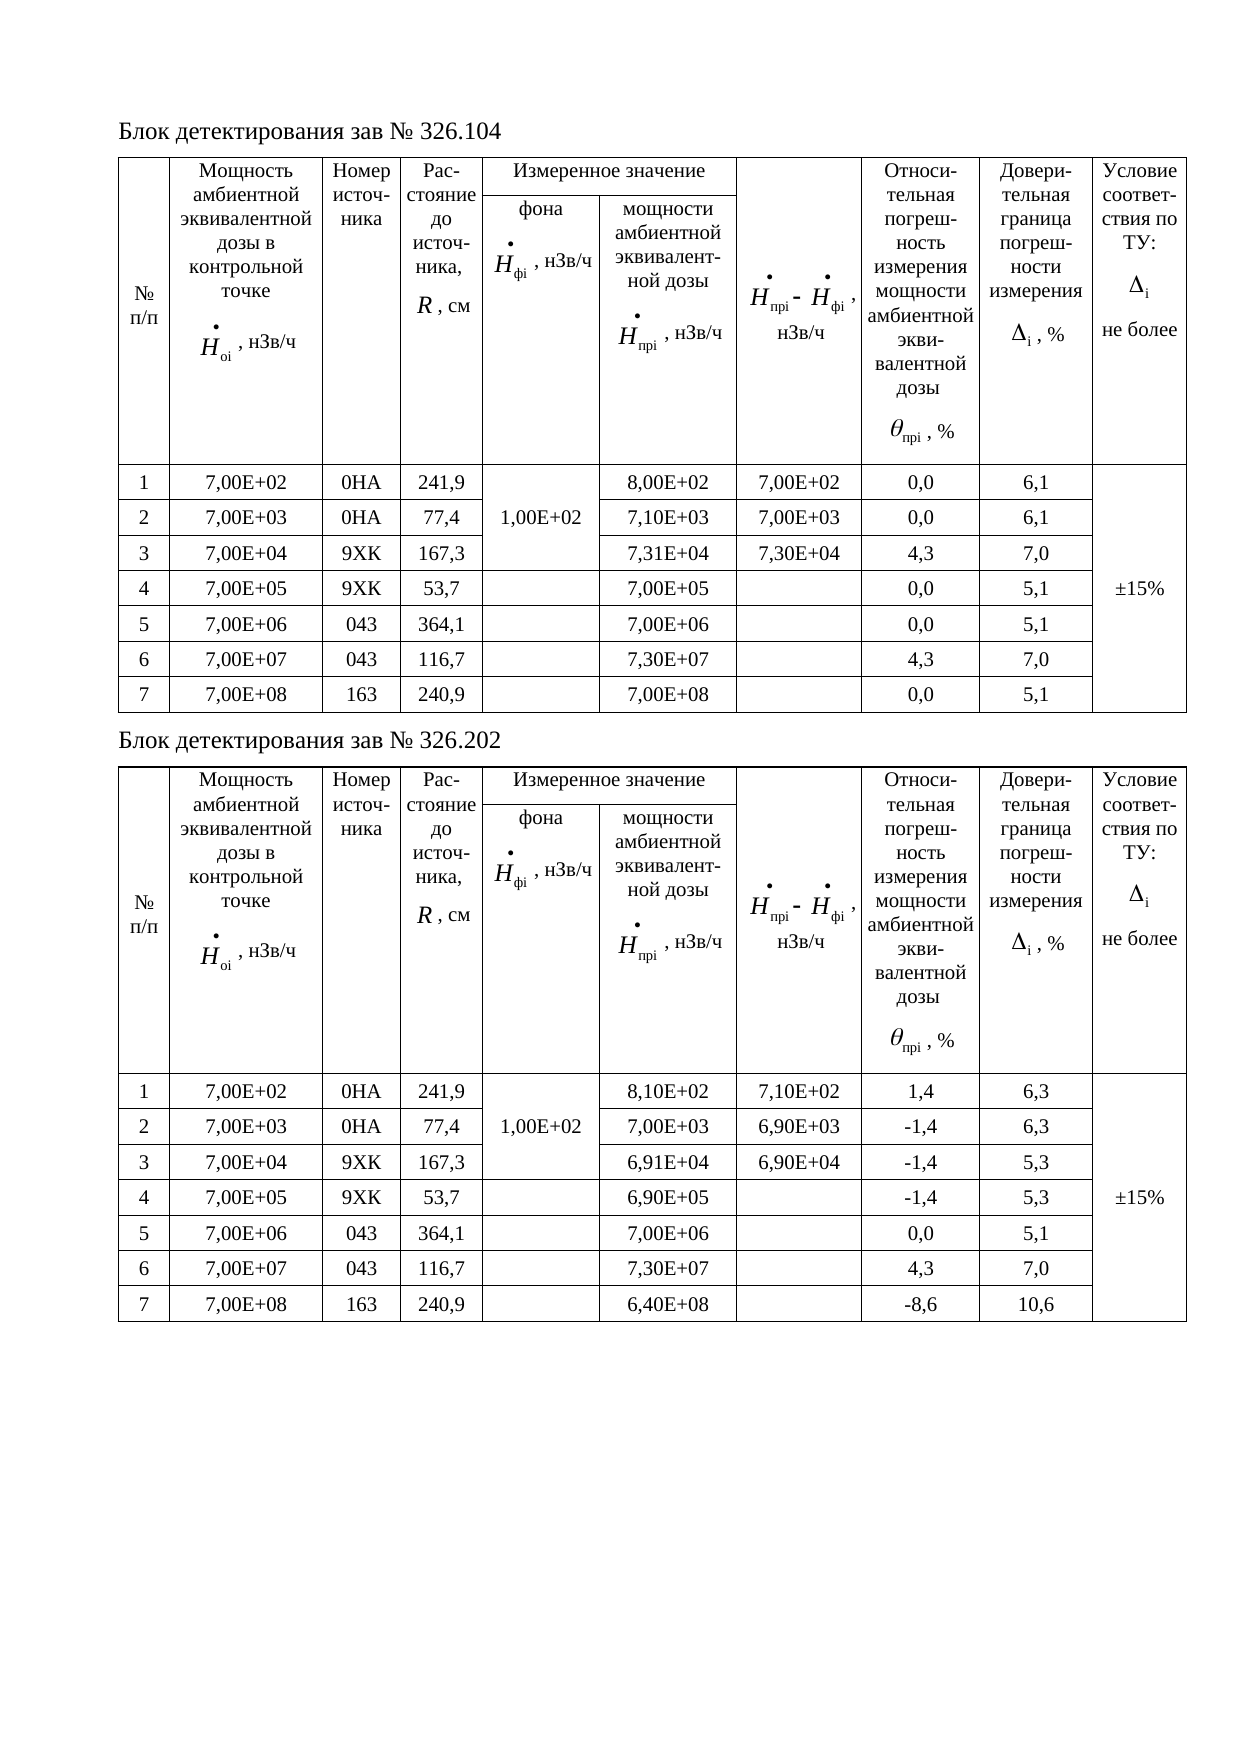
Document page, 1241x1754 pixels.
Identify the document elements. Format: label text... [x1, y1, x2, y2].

table_header Измеренное значение [483, 768, 736, 804]
table_header Условие соответ-ствия по ТУ: не более [1093, 158, 1186, 464]
table_header , нЗв/ч [737, 158, 861, 464]
table_cell 7,30E+07 [600, 1251, 736, 1285]
table_cell 240,9 [401, 677, 482, 712]
table_cell 043 [323, 606, 400, 641]
table_cell 043 [323, 1216, 400, 1250]
table_cell 1 [119, 465, 169, 499]
table_cell -8,6 [862, 1286, 979, 1321]
table_cell 7,0 [980, 536, 1092, 570]
table_cell [483, 571, 599, 605]
table_cell 1,00E+02 [483, 465, 599, 570]
table_cell 6,40E+08 [600, 1286, 736, 1321]
table_cell 7,00E+06 [170, 606, 322, 641]
table_cell [737, 1251, 861, 1285]
table_cell 163 [323, 1286, 400, 1321]
table_cell [483, 1216, 599, 1250]
table_cell [737, 1216, 861, 1250]
table_cell 7,10E+02 [737, 1074, 861, 1108]
table_header Относи-тельная погреш-ность измерения мощности амбиентной экви-валентной дозы , % [862, 768, 979, 1073]
table_header Относи-тельная погреш-ность измерения мощности амбиентной экви-валентной дозы , % [862, 158, 979, 464]
table_cell 7,00E+05 [170, 571, 322, 605]
table_cell 7,00E+06 [170, 1216, 322, 1250]
table_cell [737, 1286, 861, 1321]
table_cell 5,1 [980, 606, 1092, 641]
table_cell 1,4 [862, 1074, 979, 1108]
table_cell 8,00E+02 [600, 465, 736, 499]
table_header Мощность амбиентной эквивалентной дозы в контрольной точке , нЗв/ч [170, 158, 322, 464]
table_cell 5,1 [980, 677, 1092, 712]
table_cell ±15% [1093, 1074, 1186, 1321]
table_cell 7,00E+08 [600, 677, 736, 712]
table_header Довери-тельная граница погреш-ности измерения , % [980, 768, 1092, 1073]
table_header Рас-стояние до источ-ника, , см [401, 768, 482, 1073]
table_cell 241,9 [401, 1074, 482, 1108]
table_cell 7,30E+04 [737, 536, 861, 570]
table_cell 364,1 [401, 606, 482, 641]
table_cell 9ХК [323, 536, 400, 570]
table_cell 241,9 [401, 465, 482, 499]
table_cell 7,00E+05 [170, 1180, 322, 1214]
table_header Номер источ-ника [323, 158, 400, 464]
table_cell 7 [119, 1286, 169, 1321]
table_cell 5,3 [980, 1145, 1092, 1179]
table_cell [737, 606, 861, 641]
table_cell 116,7 [401, 1251, 482, 1285]
table_cell 0,0 [862, 500, 979, 534]
table_cell 3 [119, 536, 169, 570]
table_cell 0,0 [862, 1216, 979, 1250]
table_cell 116,7 [401, 642, 482, 676]
table_cell 7,00E+04 [170, 1145, 322, 1179]
table_cell 4,3 [862, 1251, 979, 1285]
text Блок детектирования зав № 326.202 [118, 725, 1194, 754]
table_cell 7,31E+04 [600, 536, 736, 570]
table_cell 6,91E+04 [600, 1145, 736, 1179]
table_cell 7,10E+03 [600, 500, 736, 534]
table_cell 7,00E+06 [600, 1216, 736, 1250]
table_cell [737, 677, 861, 712]
table_cell 7,00E+05 [600, 571, 736, 605]
table_cell -1,4 [862, 1145, 979, 1179]
table_cell фона , нЗв/ч [483, 805, 599, 1073]
table_cell 3 [119, 1145, 169, 1179]
table_cell 4 [119, 571, 169, 605]
table_header Рас-стояние до источ-ника, , см [401, 158, 482, 464]
table_cell 7,00E+02 [170, 1074, 322, 1108]
table_cell 6,1 [980, 465, 1092, 499]
table_cell [483, 1180, 599, 1214]
table_cell 1,00E+02 [483, 1074, 599, 1179]
table_cell 7,0 [980, 1251, 1092, 1285]
table_cell 7,00E+07 [170, 642, 322, 676]
table_cell 7,0 [980, 642, 1092, 676]
table_header Измеренное значение [483, 158, 736, 195]
table_cell 7,00E+02 [170, 465, 322, 499]
table_cell 10,6 [980, 1286, 1092, 1321]
table_cell 6,90E+05 [600, 1180, 736, 1214]
table_cell [483, 606, 599, 641]
table_cell 0НА [323, 500, 400, 534]
table_cell 6 [119, 642, 169, 676]
table_cell 7,00E+08 [170, 677, 322, 712]
table_cell 7,00E+04 [170, 536, 322, 570]
table_cell 043 [323, 642, 400, 676]
table_cell 77,4 [401, 1109, 482, 1144]
table_cell 240,9 [401, 1286, 482, 1321]
table_header Номер источ-ника [323, 768, 400, 1073]
table_header Условие соответ-ствия по ТУ: не более [1093, 768, 1186, 1073]
table_cell 0НА [323, 465, 400, 499]
table_cell 6,1 [980, 500, 1092, 534]
table_cell 4,3 [862, 642, 979, 676]
table_cell 2 [119, 500, 169, 534]
table_cell 6,3 [980, 1074, 1092, 1108]
table_cell 6,90E+04 [737, 1145, 861, 1179]
table_cell 7,00E+03 [600, 1109, 736, 1144]
table_cell 0НА [323, 1074, 400, 1108]
table_cell 7 [119, 677, 169, 712]
table_cell 0НА [323, 1109, 400, 1144]
text Блок детектирования зав № 326.104 [118, 116, 1194, 144]
table_cell 5 [119, 606, 169, 641]
table_cell 8,10E+02 [600, 1074, 736, 1108]
table_cell 53,7 [401, 1180, 482, 1214]
table_cell 9ХК [323, 571, 400, 605]
table_cell 6,3 [980, 1109, 1092, 1144]
table_cell 7,00E+07 [170, 1251, 322, 1285]
table_cell 5,1 [980, 571, 1092, 605]
table_cell 4,3 [862, 536, 979, 570]
table_cell фона , нЗв/ч [483, 196, 599, 464]
table_cell [483, 642, 599, 676]
table_cell 9ХК [323, 1180, 400, 1214]
table_cell мощности амбиентной эквивалент-ной дозы , нЗв/ч [600, 196, 736, 464]
table_cell 0,0 [862, 677, 979, 712]
table_cell [737, 571, 861, 605]
table_cell 0,0 [862, 606, 979, 641]
table_cell 364,1 [401, 1216, 482, 1250]
table_cell -1,4 [862, 1180, 979, 1214]
table_cell 7,00E+03 [170, 500, 322, 534]
table_cell 5 [119, 1216, 169, 1250]
table_header Довери-тельная граница погреш-ности измерения , % [980, 158, 1092, 464]
table_cell 167,3 [401, 1145, 482, 1179]
table_cell 9ХК [323, 1145, 400, 1179]
table_cell 53,7 [401, 571, 482, 605]
table_cell мощности амбиентной эквивалент-ной дозы , нЗв/ч [600, 805, 736, 1073]
table_header Мощность амбиентной эквивалентной дозы в контрольной точке , нЗв/ч [170, 768, 322, 1073]
table_cell 7,00E+06 [600, 606, 736, 641]
table_cell 7,00E+02 [737, 465, 861, 499]
table_cell [483, 1286, 599, 1321]
table_cell 5,3 [980, 1180, 1092, 1214]
table_cell -1,4 [862, 1109, 979, 1144]
table_header № п/п [119, 768, 169, 1073]
table_cell 163 [323, 677, 400, 712]
table_cell [737, 642, 861, 676]
table_cell [483, 677, 599, 712]
table_cell 77,4 [401, 500, 482, 534]
table_cell 5,1 [980, 1216, 1092, 1250]
table_cell ±15% [1093, 465, 1186, 712]
table_cell 043 [323, 1251, 400, 1285]
table_cell 1 [119, 1074, 169, 1108]
table_cell 7,30E+07 [600, 642, 736, 676]
table_cell 0,0 [862, 465, 979, 499]
table_cell 4 [119, 1180, 169, 1214]
table_cell 6,90E+03 [737, 1109, 861, 1144]
table_header № п/п [119, 158, 169, 464]
table_cell 6 [119, 1251, 169, 1285]
table_cell 7,00E+03 [170, 1109, 322, 1144]
table_cell 2 [119, 1109, 169, 1144]
table_cell [737, 1180, 861, 1214]
table_cell 7,00E+03 [737, 500, 861, 534]
table_header , нЗв/ч [737, 768, 861, 1073]
table_cell 167,3 [401, 536, 482, 570]
table_cell 0,0 [862, 571, 979, 605]
table_cell 7,00E+08 [170, 1286, 322, 1321]
table_cell [483, 1251, 599, 1285]
